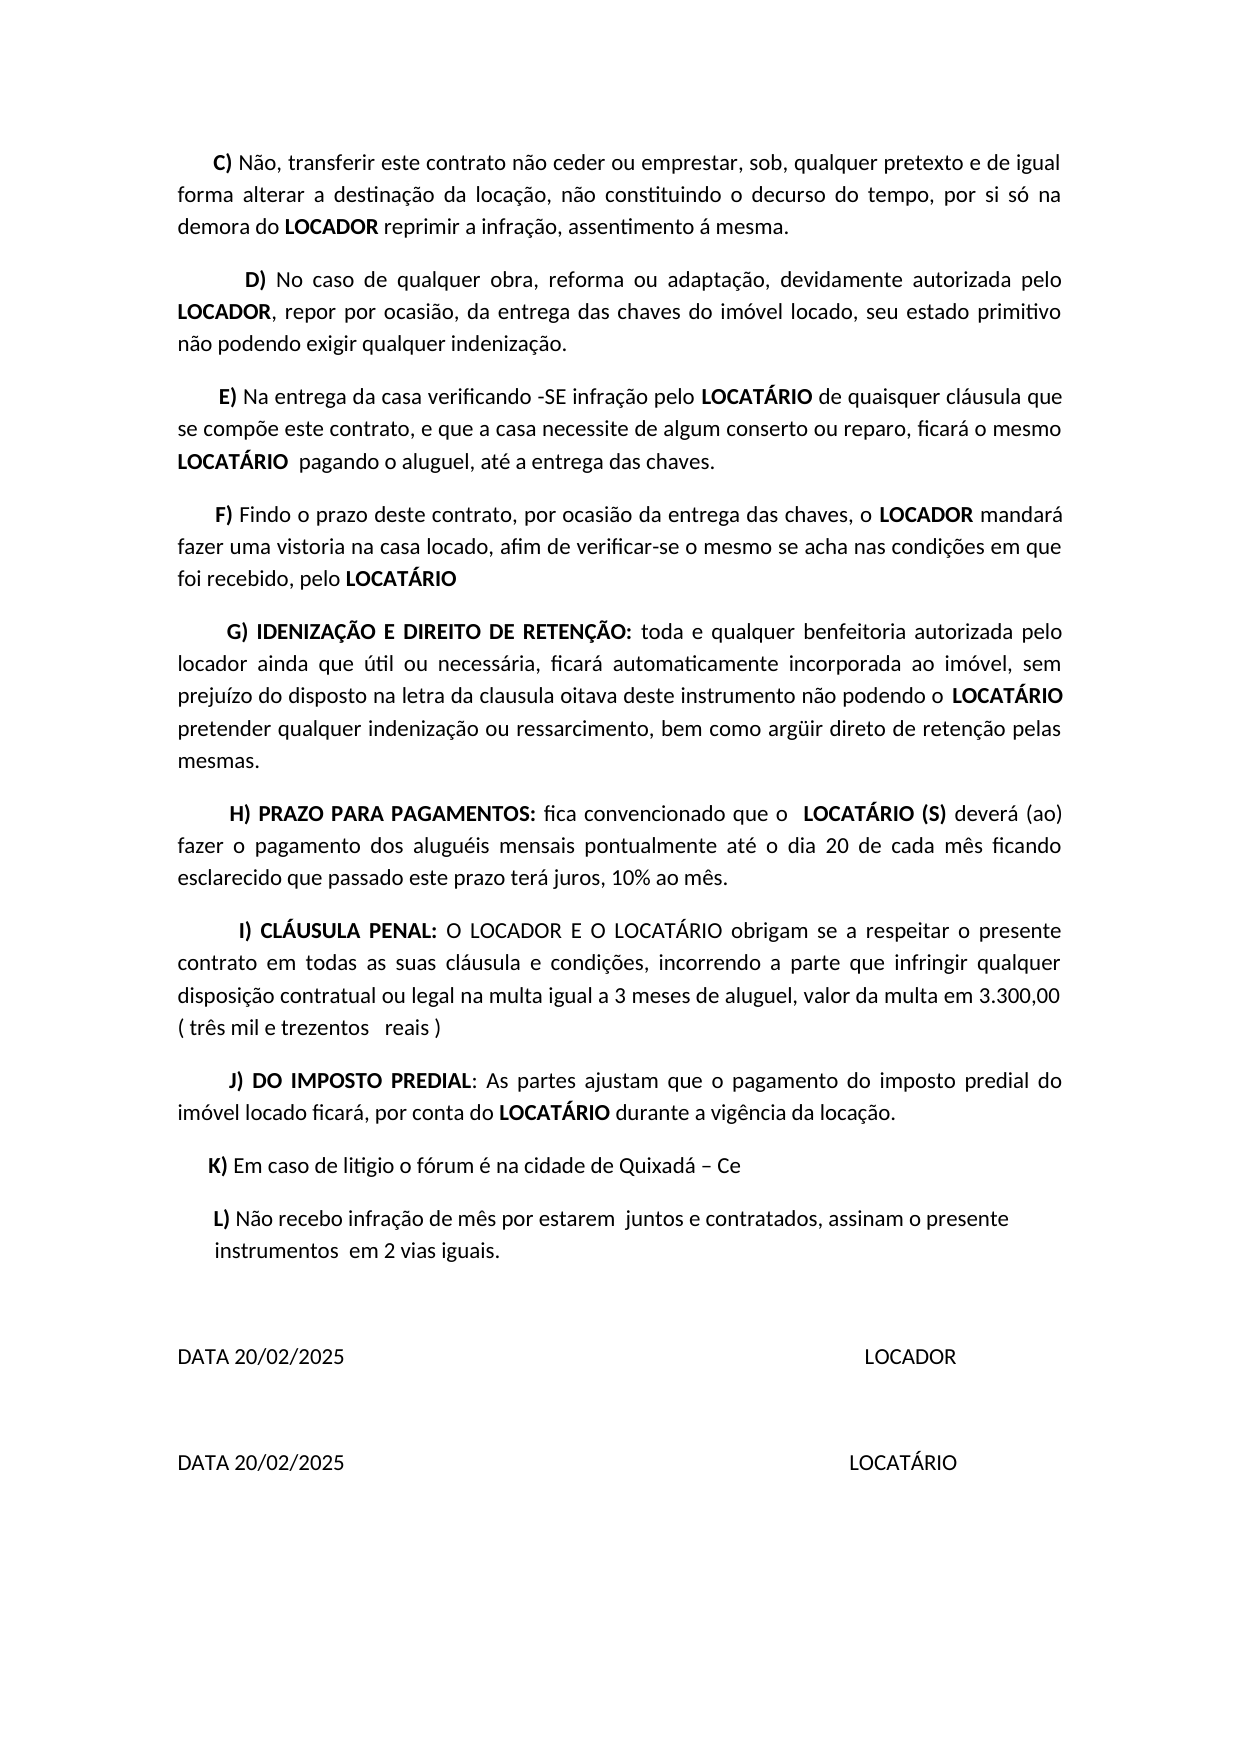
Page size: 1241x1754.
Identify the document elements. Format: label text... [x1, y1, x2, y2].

text I) CLÁUSULA PENAL: O LOCADOR E O LOCATÁRIO obrigam se a respeitar o presente contrato em todas as suas cláusula e condições, incorrendo a parte que infringir qualquer disposição contratual ou legal na multa igual a 3 meses de aluguel, valor da multa em 3.300,00 ( três mil e trezentos reais ) [177, 916, 1063, 1041]
text L) Não recebo infração de mês por estarem juntos e contratados, assinam o presente instrumentos em 2 vias iguais. [177, 1204, 1063, 1264]
text J) DO IMPOSTO PREDIAL: As partes ajustam que o pagamento do imposto predial do imóvel locado ficará, por conta do LOCATÁRIO durante a vigência da locação. [177, 1066, 1063, 1126]
text C) Não, transferir este contrato não ceder ou emprestar, sob, qualquer pretexto e de igual forma alterar a destinação da locação, não constituindo o decurso do tempo, por si só na demora do LOCADOR reprimir a infração, assentimento á mesma. [177, 148, 1063, 240]
text K) Em caso de litigio o fórum é na cidade de Quixadá – Ce [177, 1151, 1063, 1179]
text DATA 20/02/2025 LOCADOR [177, 1342, 1063, 1370]
text F) Findo o prazo deste contrato, por ocasião da entrega das chaves, o LOCADOR mandará fazer uma vistoria na casa locado, afim de verificar-se o mesmo se acha nas condições em que foi recebido, pelo LOCATÁRIO [177, 500, 1063, 592]
text D) No caso de qualquer obra, reforma ou adaptação, devidamente autorizada pelo LOCADOR, repor por ocasião, da entrega das chaves do imóvel locado, seu estado primitivo não podendo exigir qualquer indenização. [177, 265, 1063, 357]
text DATA 20/02/2025 LOCATÁRIO [177, 1448, 1063, 1476]
text G) IDENIZAÇÃO E DIREITO DE RETENÇÃO: toda e qualquer benfeitoria autorizada pelo locador ainda que útil ou necessária, ficará automaticamente incorporada ao imóvel, sem prejuízo do disposto na letra da clausula oitava deste instrumento não podendo o LOCATÁRIO pretender qualquer indenização ou ressarcimento, bem como argüir direto de retenção pelas mesmas. [177, 617, 1063, 774]
text E) Na entrega da casa verificando -SE infração pelo LOCATÁRIO de quaisquer cláusula que se compõe este contrato, e que a casa necessite de algum conserto ou reparo, ficará o mesmo LOCATÁRIO pagando o aluguel, até a entrega das chaves. [177, 382, 1063, 475]
text H) PRAZO PARA PAGAMENTOS: fica convencionado que o LOCATÁRIO (S) deverá (ao) fazer o pagamento dos aluguéis mensais pontualmente até o dia 20 de cada mês ficando esclarecido que passado este prazo terá juros, 10% ao mês. [177, 799, 1063, 891]
